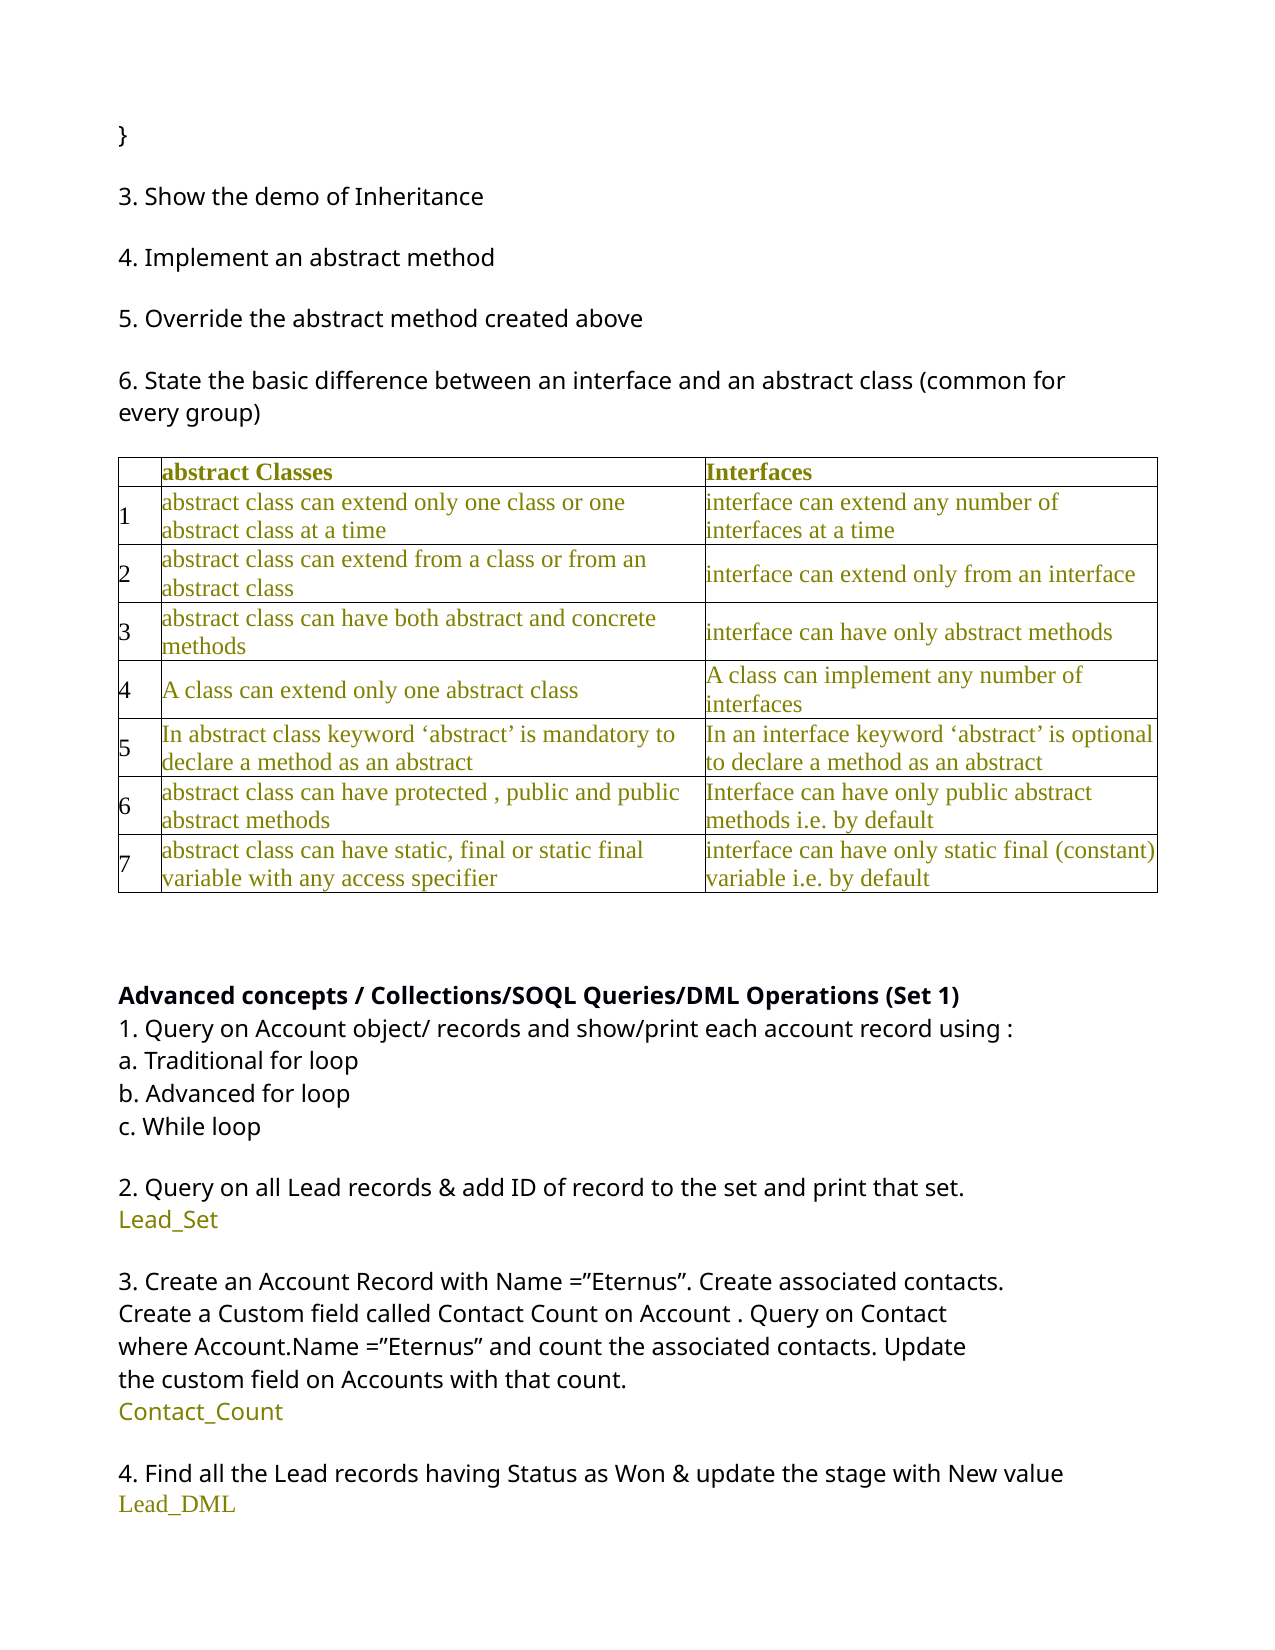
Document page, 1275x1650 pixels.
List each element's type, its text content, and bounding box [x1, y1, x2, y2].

text 3. Show the demo of Inheritance [118, 179, 1157, 212]
table_cell interface can extend only from an interface [706, 545, 1157, 602]
text where Account.Name =”Eternus” and count the associated contacts. Update [118, 1330, 1157, 1362]
table_header [119, 458, 161, 486]
table_cell 4 [119, 661, 161, 718]
table_cell 1 [119, 487, 161, 544]
table_header Interfaces [706, 458, 1157, 486]
table_cell abstract class can have static, final or static final variable with any access specifier [162, 835, 705, 892]
table_cell abstract class can have both abstract and concrete methods [162, 603, 705, 660]
table_cell 7 [119, 835, 161, 892]
text 6. State the basic difference between an interface and an abstract class (common for [118, 363, 1157, 396]
table_cell A class can implement any number of interfaces [706, 661, 1157, 718]
text } [118, 118, 1157, 151]
table_cell 6 [119, 777, 161, 834]
text 1. Query on Account object/ records and show/print each account record using : [118, 1012, 1157, 1044]
text 2. Query on all Lead records & add ID of record to the set and print that set. [118, 1171, 1157, 1203]
table_cell Interface can have only public abstract methods i.e. by default [706, 777, 1157, 834]
text the custom field on Accounts with that count. [118, 1362, 1157, 1395]
text Create a Custom field called Contact Count on Account . Query on Contact [118, 1297, 1157, 1330]
text 4. Implement an abstract method [118, 241, 1157, 273]
text 3. Create an Account Record with Name =”Eternus”. Create associated contacts. [118, 1265, 1157, 1297]
text c. While loop [118, 1109, 1157, 1142]
table_cell 3 [119, 603, 161, 660]
text a. Traditional for loop [118, 1044, 1157, 1077]
table_cell interface can have only static final (constant) variable i.e. by default [706, 835, 1157, 892]
table_cell A class can extend only one abstract class [162, 661, 705, 718]
text Advanced concepts / Collections/SOQL Queries/DML Operations (Set 1) [118, 979, 1157, 1012]
text Lead_Set [118, 1203, 1157, 1236]
table_cell abstract class can extend only one class or one abstract class at a time [162, 487, 705, 544]
text every group) [118, 396, 1157, 429]
table_cell interface can extend any number of interfaces at a time [706, 487, 1157, 544]
table_cell interface can have only abstract methods [706, 603, 1157, 660]
text 4. Find all the Lead records having Status as Won & update the stage with New value [118, 1456, 1157, 1489]
table_cell abstract class can extend from a class or from an abstract class [162, 545, 705, 602]
text b. Advanced for loop [118, 1077, 1157, 1109]
table_cell abstract class can have protected , public and public abstract methods [162, 777, 705, 834]
table_cell 2 [119, 545, 161, 602]
text 5. Override the abstract method created above [118, 302, 1157, 335]
table_cell In an interface keyword ‘abstract’ is optional to declare a method as an abstract [706, 719, 1157, 776]
text Contact_Count [118, 1395, 1157, 1428]
text Lead_DML [118, 1489, 1157, 1518]
table_cell 5 [119, 719, 161, 776]
table_header abstract Classes [162, 458, 705, 486]
table_cell In abstract class keyword ‘abstract’ is mandatory to declare a method as an abstract [162, 719, 705, 776]
